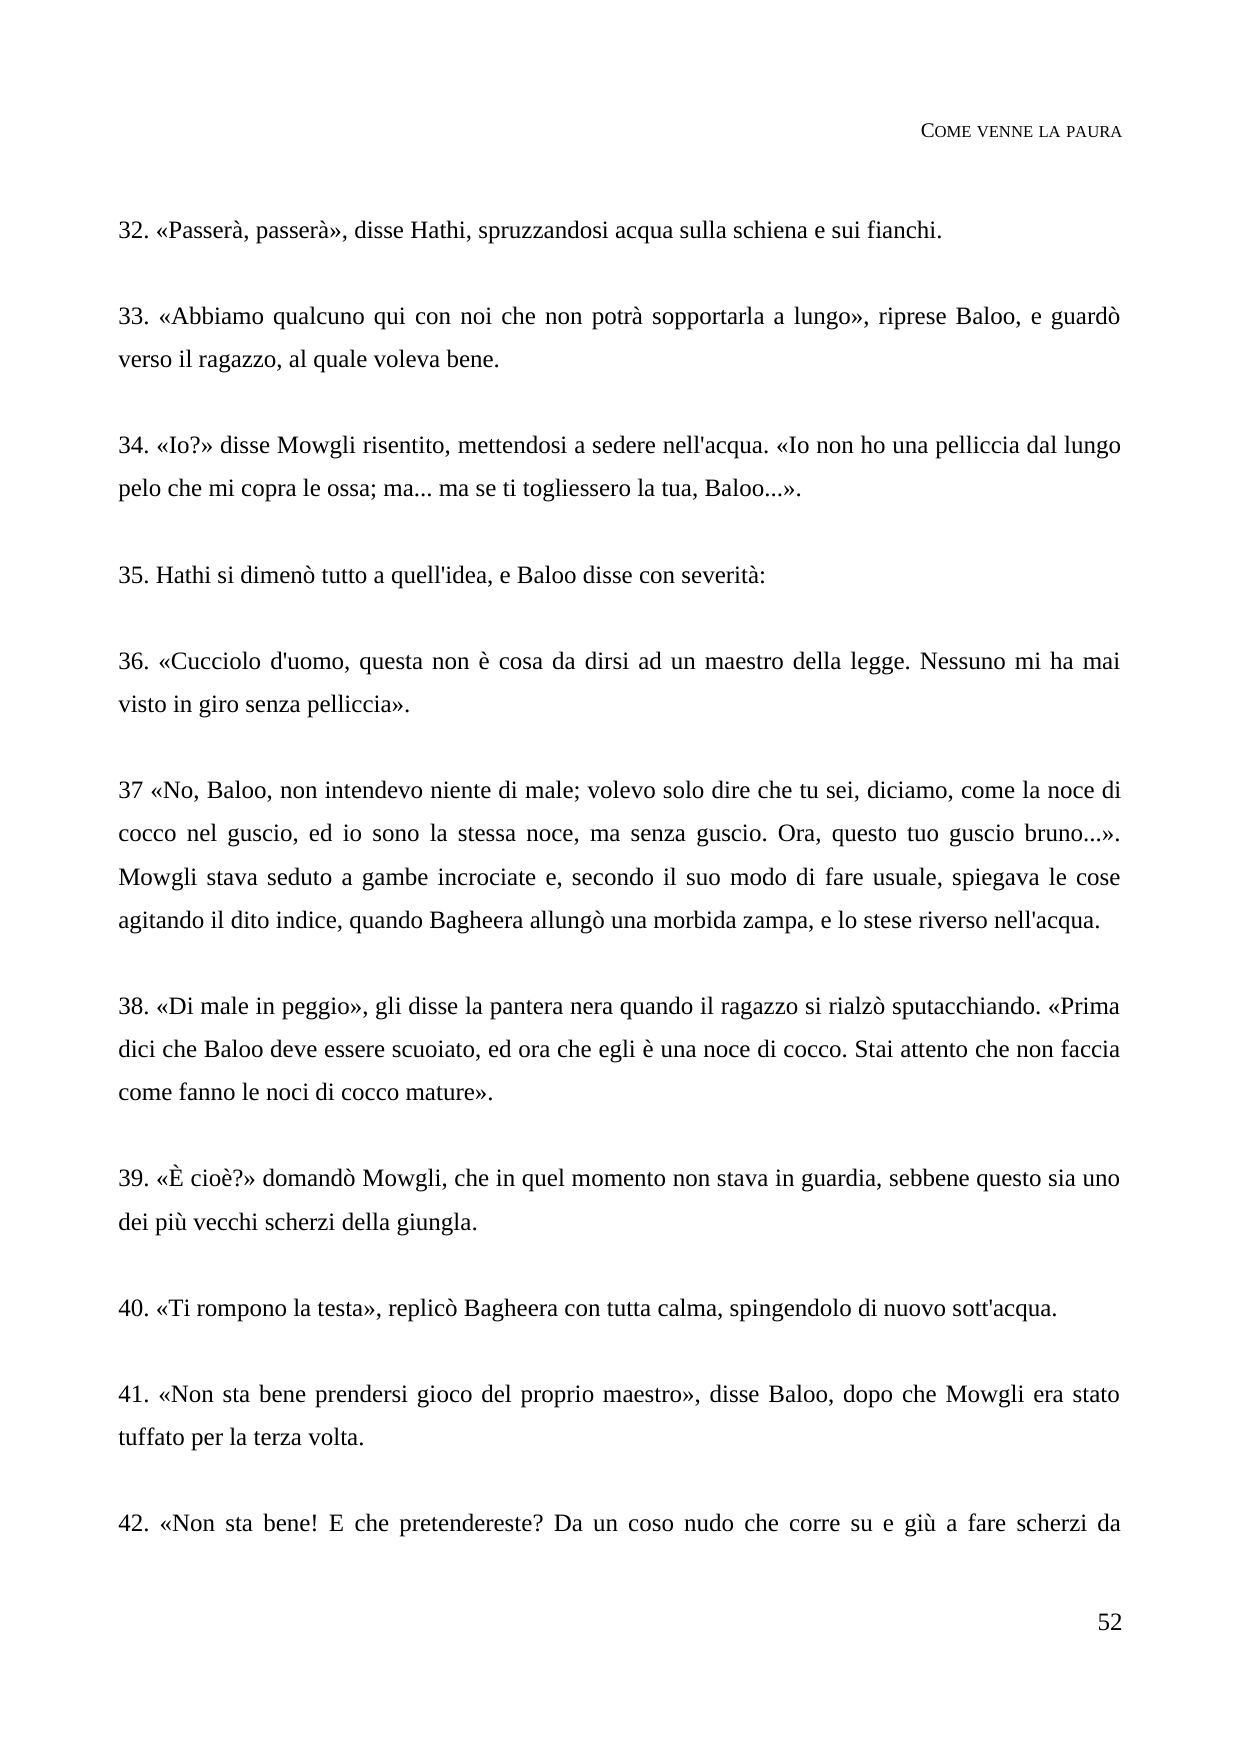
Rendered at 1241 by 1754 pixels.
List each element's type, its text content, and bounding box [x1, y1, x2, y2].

text 36. «Cucciolo d'uomo, questa non è cosa da dirsi ad un maestro della legge. Nessuno mi ha mai visto in giro senza pelliccia». [118, 646, 1122, 718]
text 32. «Passerà, passerà», disse Hathi, spruzzandosi acqua sulla schiena e sui fianchi. [118, 215, 1122, 243]
text 41. «Non sta bene prendersi gioco del proprio maestro», disse Baloo, dopo che Mowgli era stato tuffato per la terza volta. [118, 1379, 1122, 1451]
text 34. «Io?» disse Mowgli risentito, mettendosi a sedere nell'acqua. «Io non ho una pelliccia dal lungo pelo che mi copra le ossa; ma... ma se ti togliessero la tua, Baloo...». [118, 430, 1122, 502]
text 39. «È cioè?» domandò Mowgli, che in quel momento non stava in guardia, sebbene questo sia uno dei più vecchi scherzi della giungla. [118, 1163, 1122, 1235]
text 35. Hathi si dimenò tutto a quell'idea, e Baloo disse con severità: [118, 560, 1122, 588]
text 38. «Di male in peggio», gli disse la pantera nera quando il ragazzo si rialzò sputacchiando. «Prima dici che Baloo deve essere scuoiato, ed ora che egli è una noce di cocco. Stai attento che non faccia come fanno le noci di cocco mature». [118, 991, 1122, 1106]
text 37 «No, Baloo, non intendevo niente di male; volevo solo dire che tu sei, diciamo, come la noce di cocco nel guscio, ed io sono la stessa noce, ma senza guscio. Ora, questo tuo guscio bruno...». Mowgli stava seduto a gambe incrociate e, secondo il suo modo di fare usuale, spiegava le cose agitando il dito indice, quando Bagheera allungò una morbida zampa, e lo stese riverso nell'acqua. [118, 775, 1122, 933]
text 42. «Non sta bene! E che pretendereste? Da un coso nudo che corre su e giù a fare scherzi da [118, 1508, 1122, 1537]
text 40. «Ti rompono la testa», replicò Bagheera con tutta calma, spingendolo di nuovo sott'acqua. [118, 1293, 1122, 1322]
text 33. «Abbiamo qualcuno qui con noi che non potrà sopportarla a lungo», riprese Baloo, e guardò verso il ragazzo, al quale voleva bene. [118, 301, 1122, 373]
